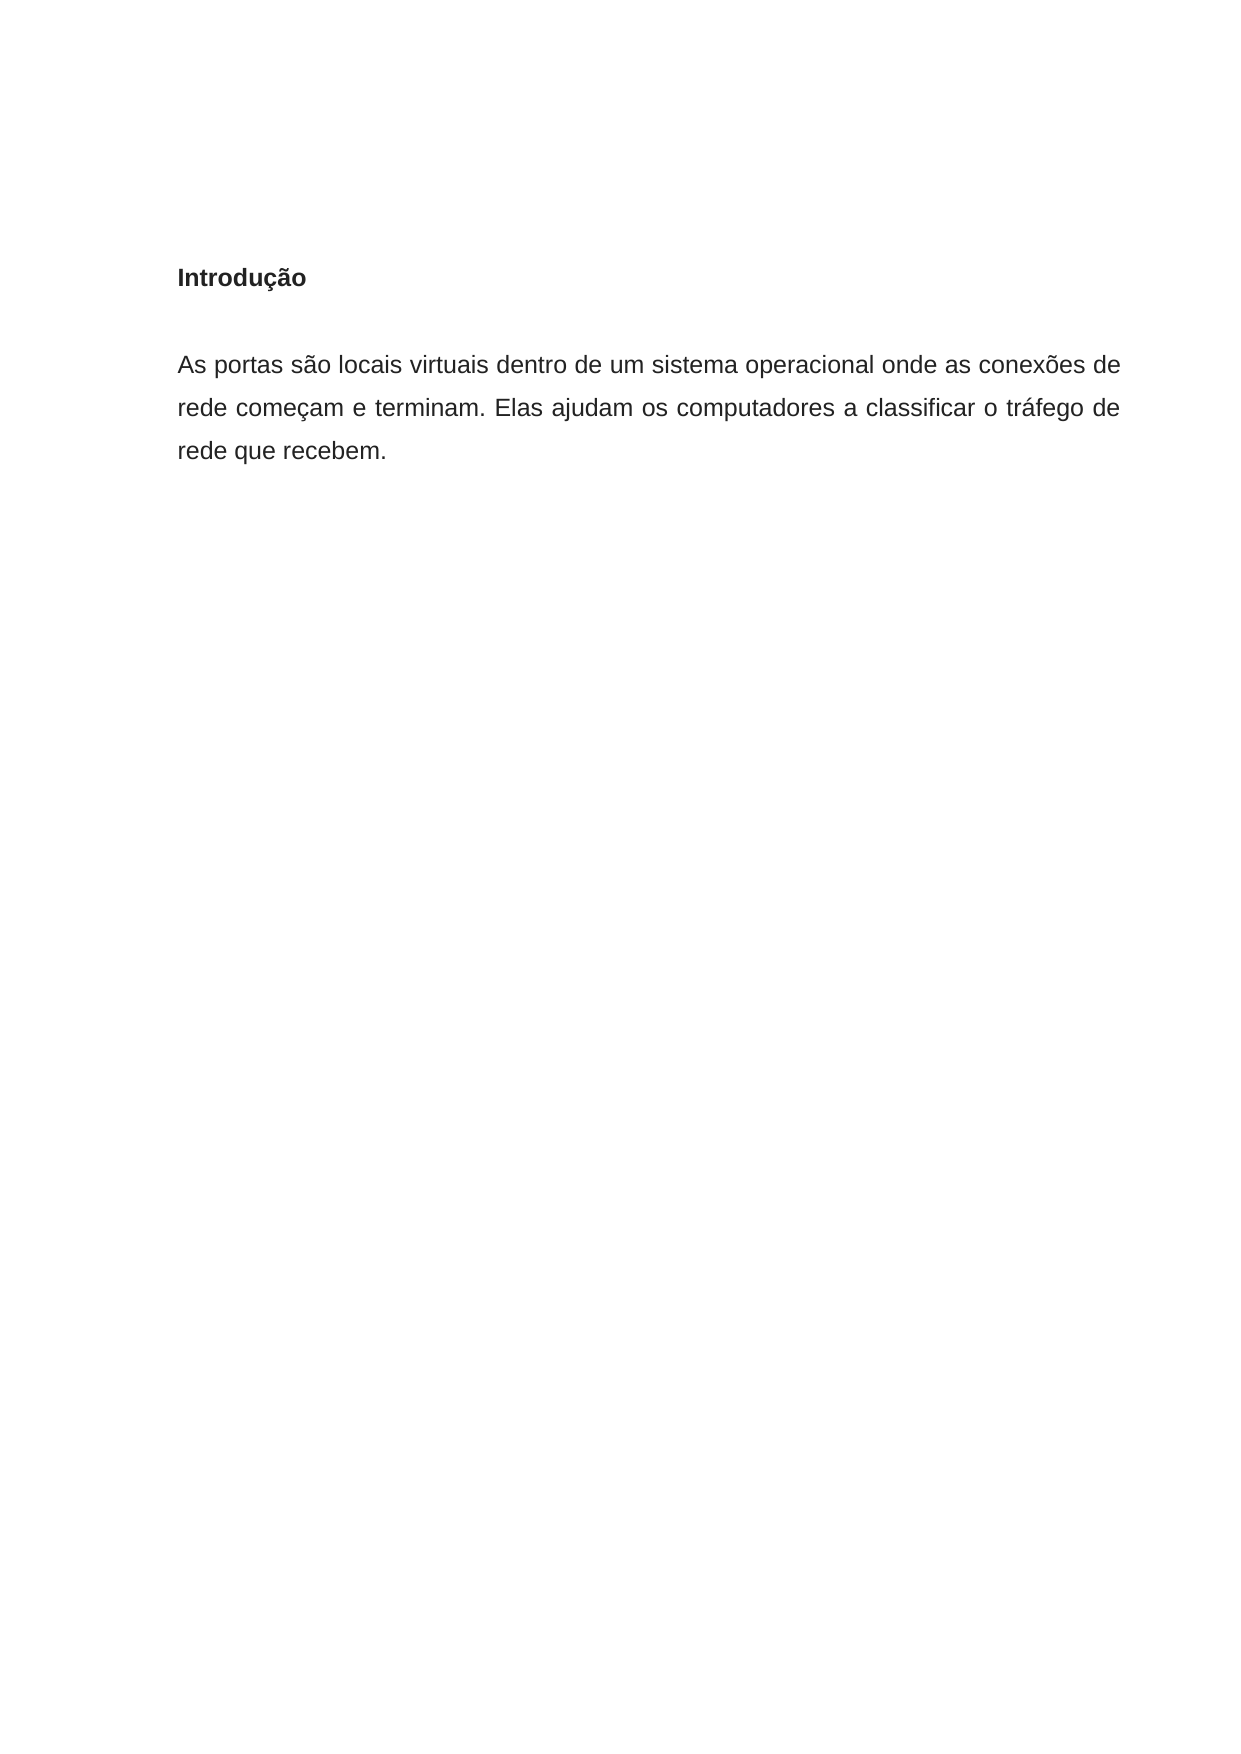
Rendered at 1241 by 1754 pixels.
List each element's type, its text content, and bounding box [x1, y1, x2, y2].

text As portas são locais virtuais dentro de um sistema operacional onde as conexões de rede começam e terminam. Elas ajudam os computadores a classificar o tráfego de rede que recebem. [177, 350, 1122, 465]
text Introdução [177, 263, 1122, 292]
